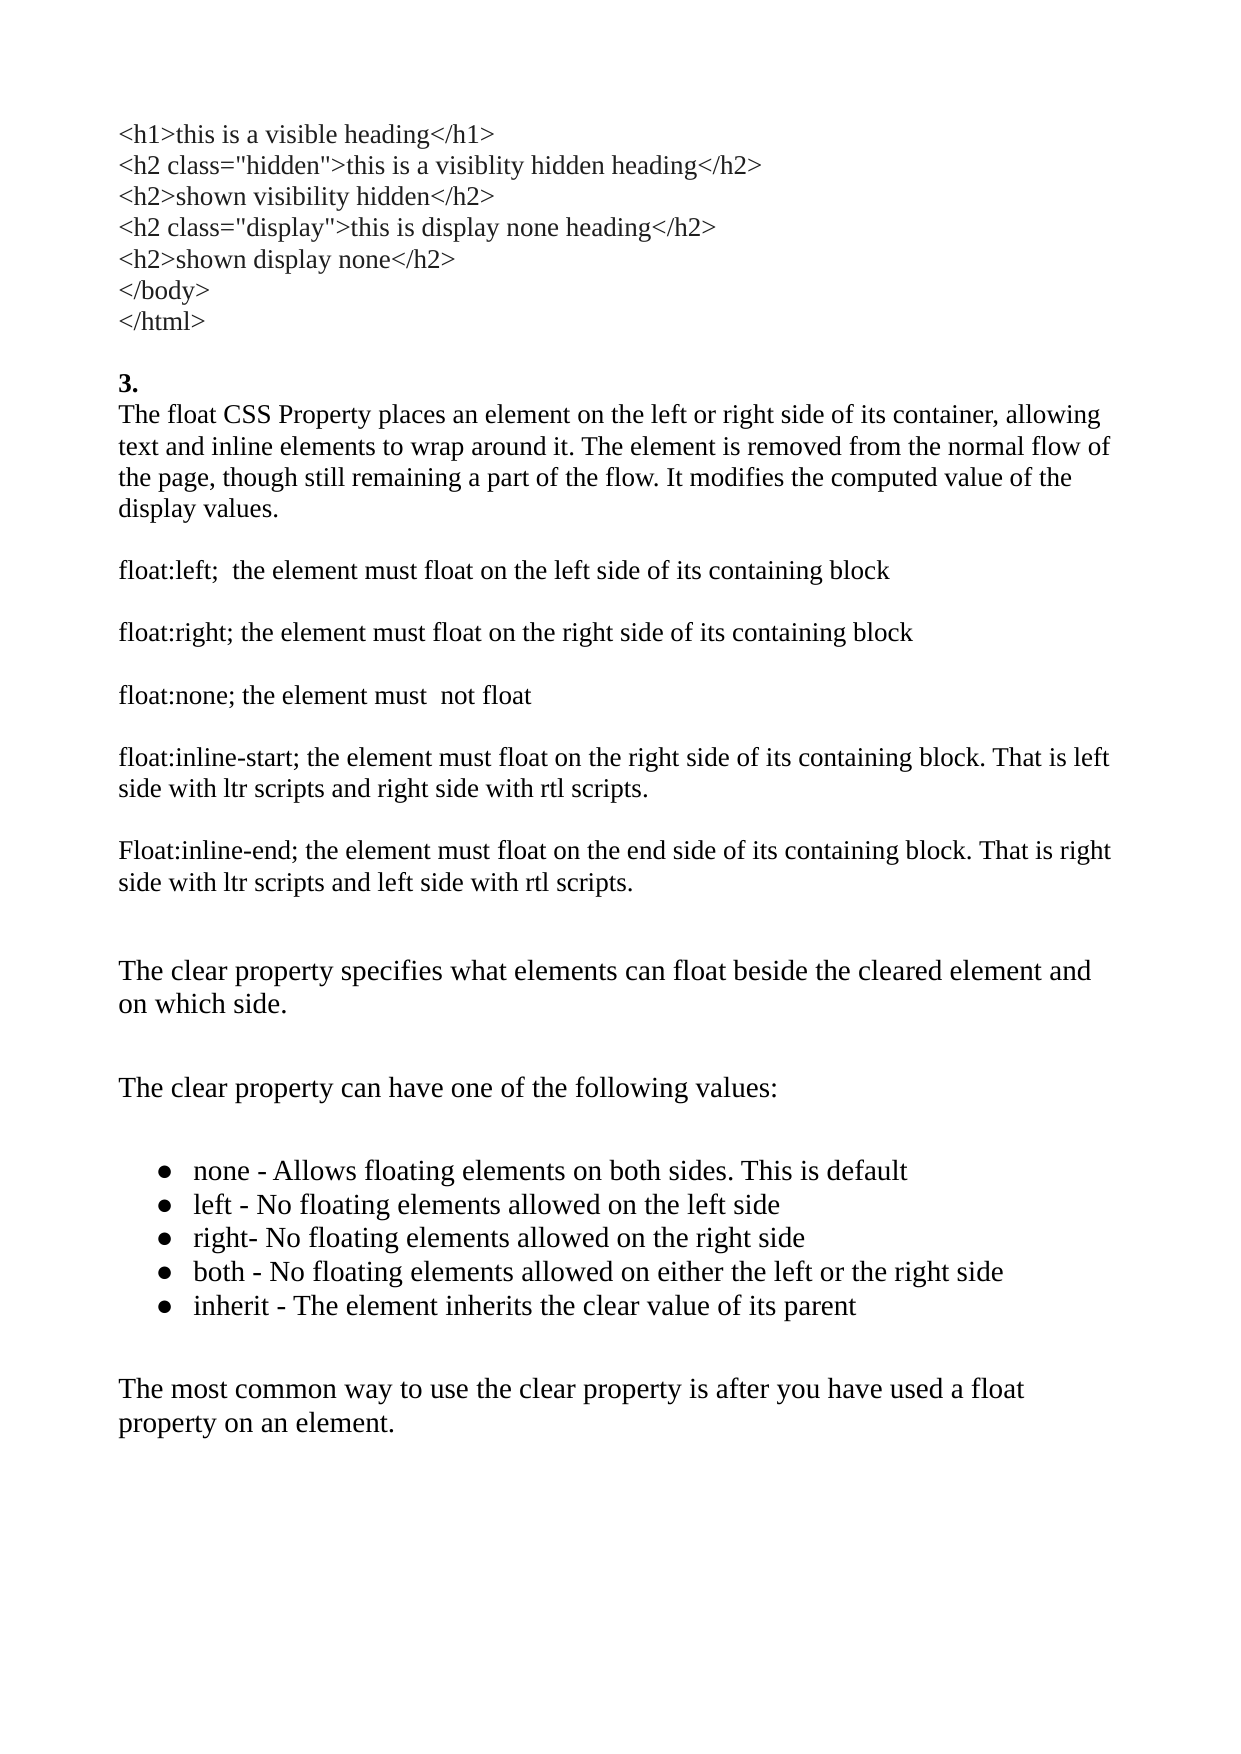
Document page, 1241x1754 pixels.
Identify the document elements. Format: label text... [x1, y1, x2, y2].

text <h2>shown display none</h2> [118, 243, 1122, 274]
text <h2 class="hidden">this is a visiblity hidden heading</h2> [118, 149, 1122, 180]
text <h1>this is a visible heading</h1> [118, 118, 1122, 149]
list right- No floating elements allowed on the right side [156, 1221, 1122, 1254]
text </body> [118, 274, 1122, 305]
text float:right; the element must float on the right side of its containing block [118, 616, 1122, 648]
text The clear property specifies what elements can float beside the cleared element and on which side. [118, 953, 1122, 1020]
list inherit - The element inherits the clear value of its parent [156, 1288, 1122, 1321]
text The clear property can have one of the following values: [118, 1070, 1122, 1103]
list both - No floating elements allowed on either the left or the right side [156, 1254, 1122, 1288]
text Float:inline-end; the element must float on the end side of its containing block. That is right side with ltr scripts and left side with rtl scripts. [118, 834, 1122, 897]
list left - No floating elements allowed on the left side [156, 1187, 1122, 1221]
text 3. [118, 367, 1122, 398]
text The most common way to use the clear property is after you have used a float property on an element. [118, 1371, 1122, 1438]
text float:inline-start; the element must float on the right side of its containing block. That is left side with ltr scripts and right side with rtl scripts. [118, 741, 1122, 803]
list none - Allows floating elements on both sides. This is default [156, 1153, 1122, 1187]
text <h2 class="display">this is display none heading</h2> [118, 212, 1122, 243]
text The float CSS Property places an element on the left or right side of its container, allowing text and inline elements to wrap around it. The element is removed from the normal flow of the page, though still remaining a part of the flow. It modifies the computed value of the display values. [118, 398, 1122, 523]
text </html> [118, 305, 1122, 336]
text float:none; the element must not float [118, 679, 1122, 710]
text <h2>shown visibility hidden</h2> [118, 180, 1122, 212]
text float:left; the element must float on the left side of its containing block [118, 554, 1122, 585]
